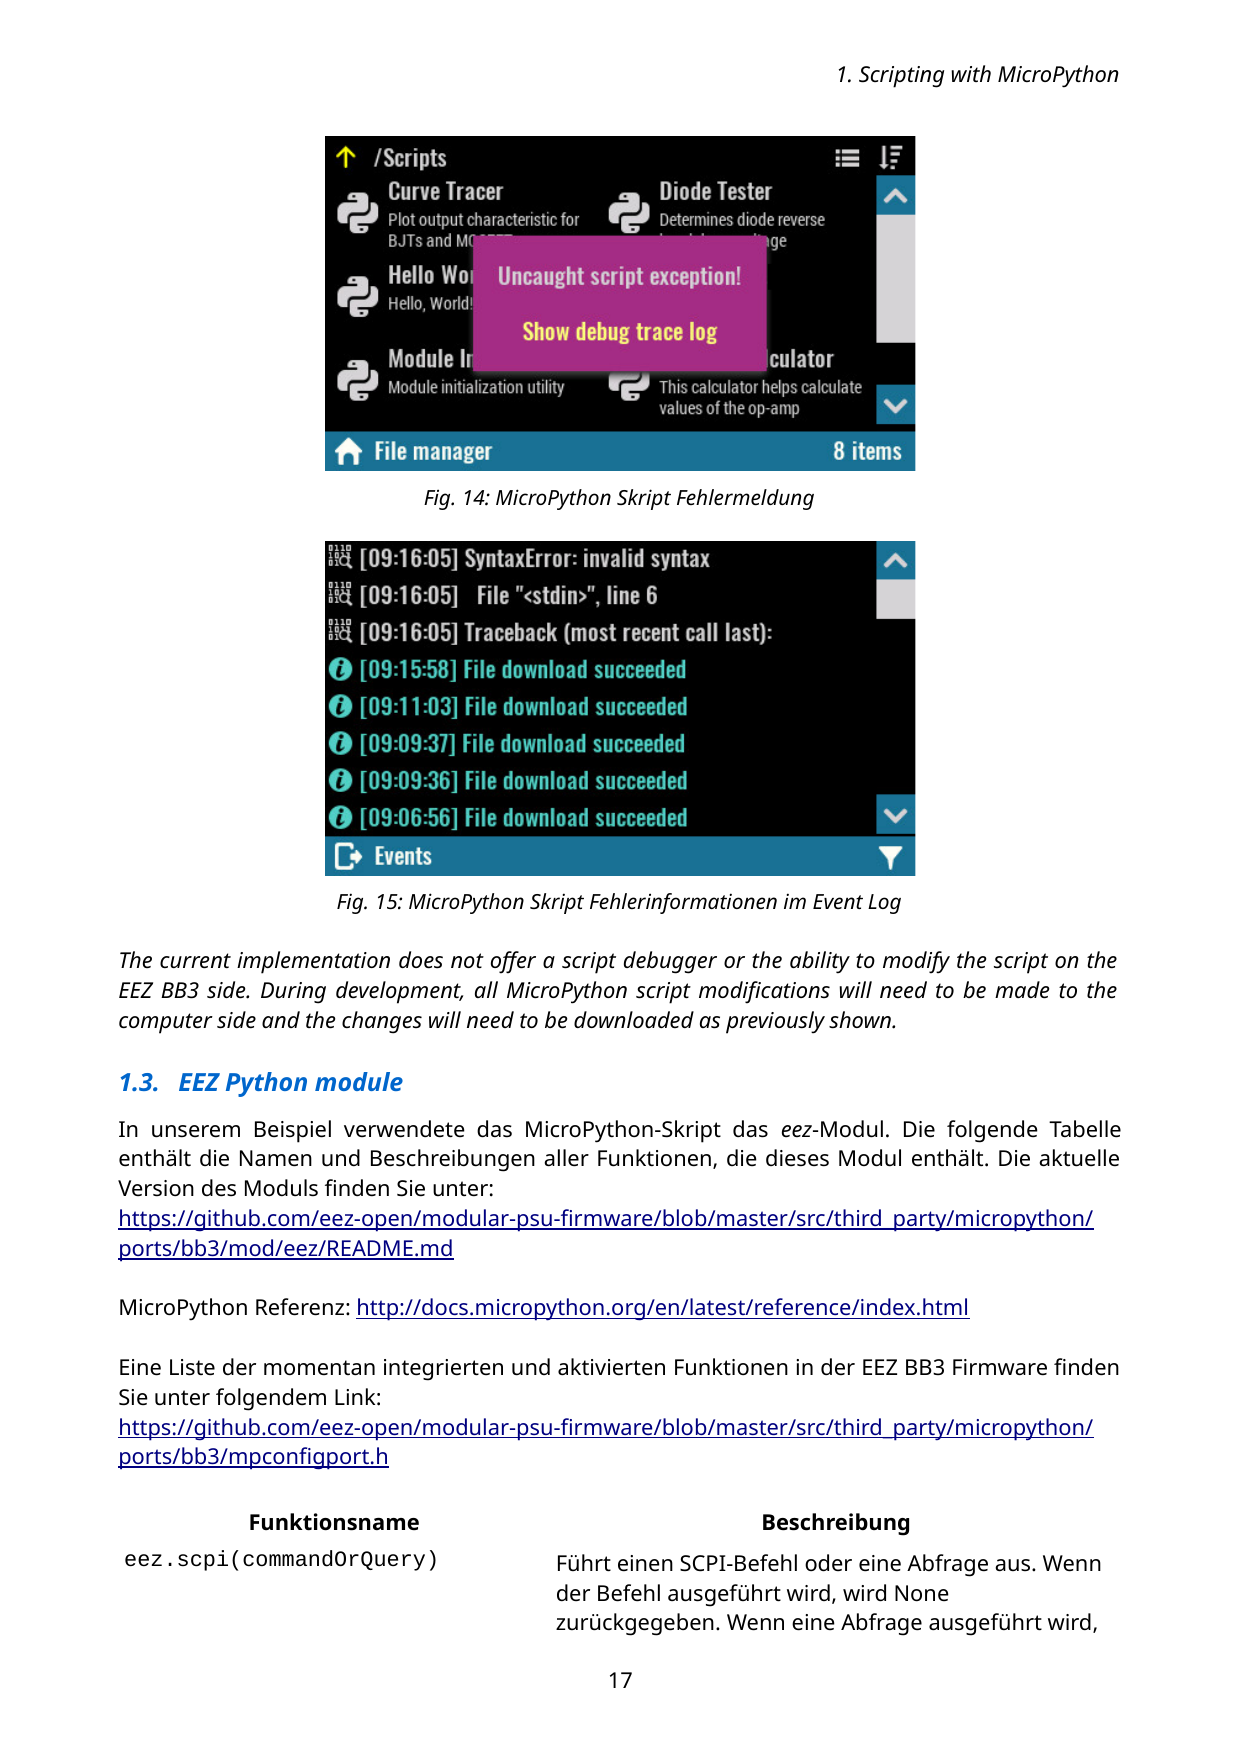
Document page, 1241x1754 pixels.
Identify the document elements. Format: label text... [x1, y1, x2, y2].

table_cell eez.scpi(commandOrQuery) [118, 1542, 550, 1643]
table_header Funktionsname [118, 1501, 550, 1542]
text MicroPython Referenz: http://docs.micropython.org/en/latest/reference/index.html [118, 1292, 1122, 1322]
text The current implementation does not offer a script debugger or the ability to modify the script on the EEZ BB3 side. During development, all MicroPython script modifications will need to be made to the computer side and the changes will need to be downloaded as previously shown. [118, 946, 1122, 1035]
text https://github.com/eez-open/modular-psu-firmware/blob/master/src/third_party/micropython/ports/bb3/mod/eez/README.md [118, 1203, 1122, 1262]
table_cell Führt einen SCPI-Befehl oder eine Abfrage aus. Wenn der Befehl ausgeführt wird, wird None zurückgegeben. Wenn eine Abfrage ausgeführt wird, [550, 1542, 1122, 1643]
text Fig. 17: MicroPython Skript Fehlerinformationen im Event Log [325, 876, 915, 916]
text https://github.com/eez-open/modular-psu-firmware/blob/master/src/third_party/micropython/ports/bb3/mpconfigport.h [118, 1411, 1122, 1471]
subtitle EEZ Python module [118, 1065, 1122, 1099]
table_header Beschreibung [550, 1501, 1122, 1542]
text In unserem Beispiel verwendete das MicroPython-Skript das eez-Modul. Die folgende Tabelle enthält die Namen und Beschreibungen aller Funktionen, die dieses Modul enthält. Die aktuelle Version des Moduls finden Sie unter: [118, 1113, 1122, 1203]
picture [325, 136, 916, 471]
text Fig. 16: MicroPython Skript Fehlermeldung [325, 471, 915, 511]
text Eine Liste der momentan integrierten und aktivierten Funktionen in der EEZ BB3 Firmware finden Sie unter folgendem Link: [118, 1352, 1122, 1411]
picture [325, 541, 916, 876]
